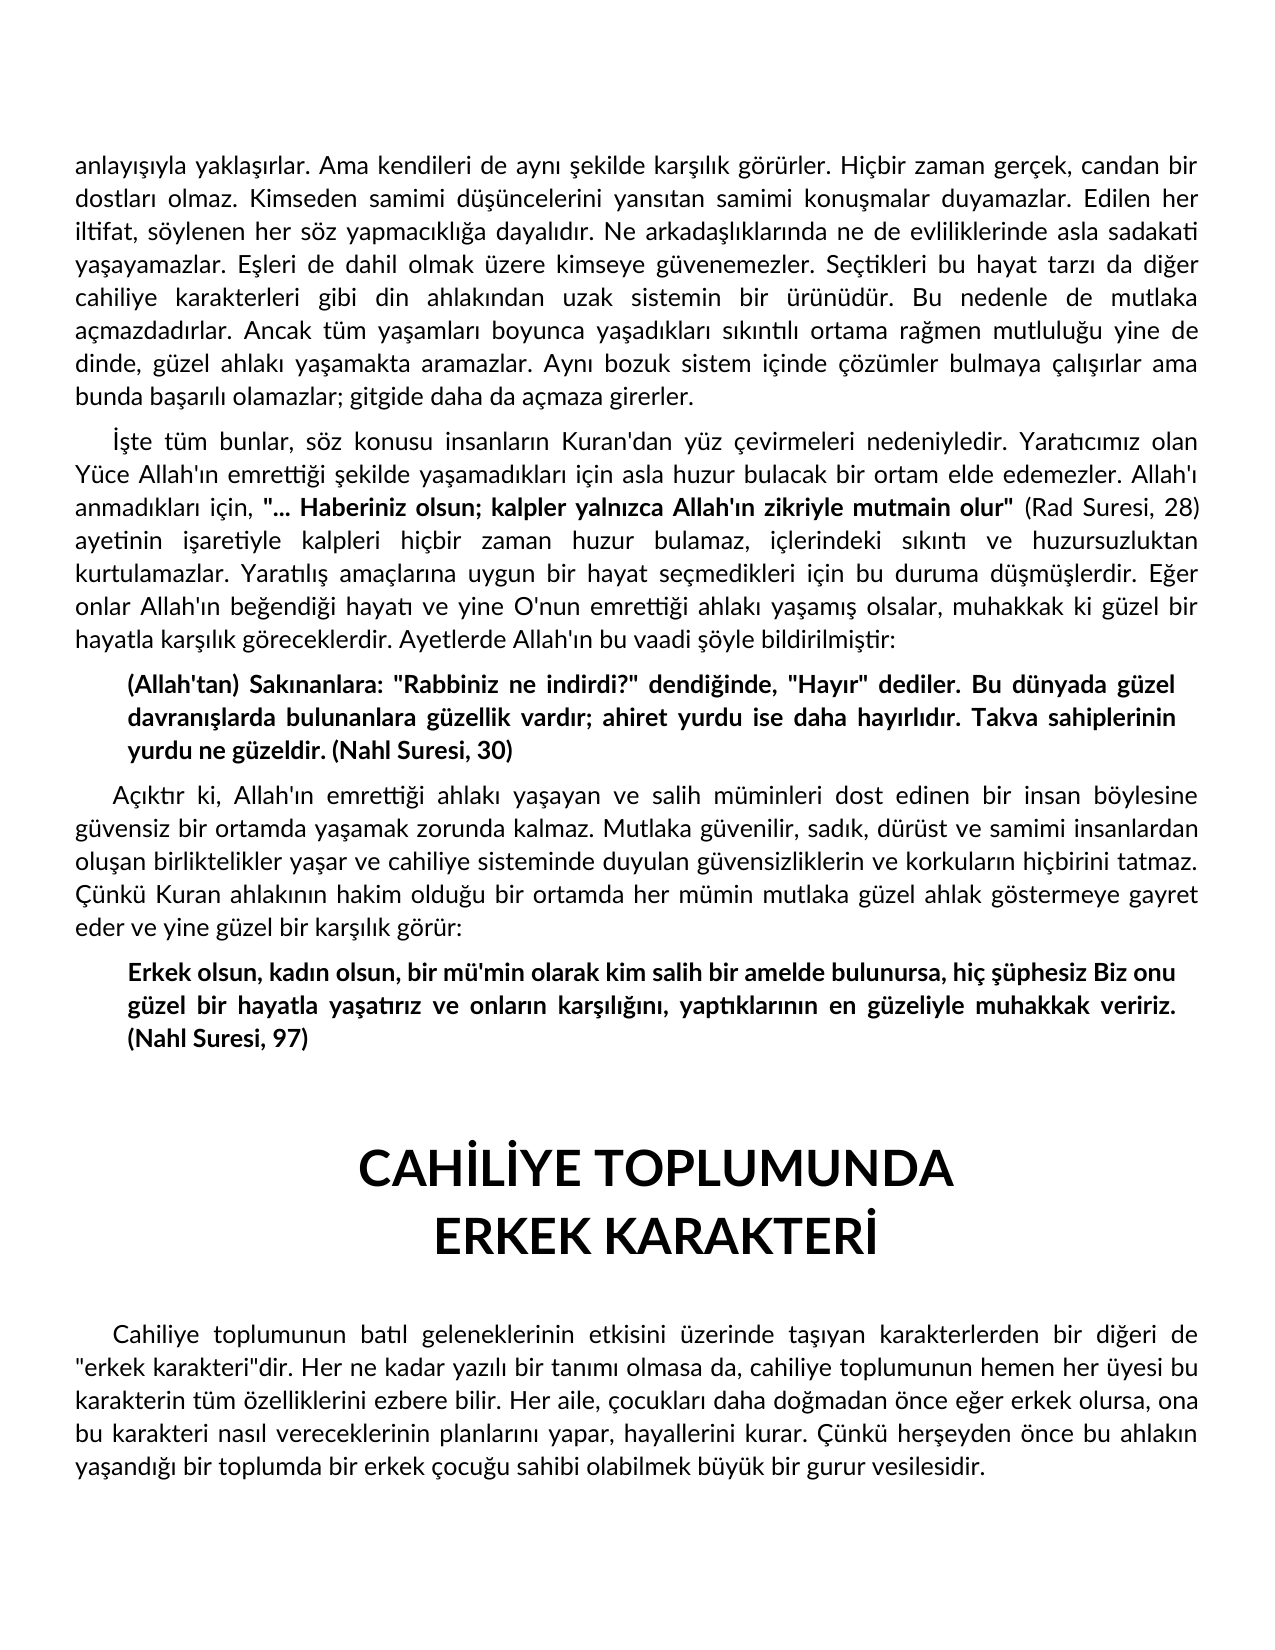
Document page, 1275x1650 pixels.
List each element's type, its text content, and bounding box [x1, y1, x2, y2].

text (Allah'tan) Sakınanlara: "Rabbiniz ne indirdi?" dendiğinde, "Hayır" dediler. Bu dünyada güzel davranışlarda bulunanlara güzellik vardır; ahiret yurdu ise daha hayırlıdır. Takva sahiplerinin yurdu ne güzeldir. (Nahl Suresi, 30) [127, 669, 1177, 764]
text Erkek olsun, kadın olsun, bir mü'min olarak kim salih bir amelde bulunursa, hiç şüphesiz Biz onu güzel bir hayatla yaşatırız ve onların karşılığını, yaptıklarının en güzeliyle muhakkak veririz. (Nahl Suresi, 97) [127, 957, 1177, 1053]
subtitle CAHİLİYE TOPLUMUNDA [112, 1137, 1200, 1197]
text Açıktır ki, Allah'ın emrettiği ahlakı yaşayan ve salih müminleri dost edinen bir insan böylesine güvensiz bir ortamda yaşamak zorunda kalmaz. Mutlaka güvenilir, sadık, dürüst ve samimi insanlardan oluşan birliktelikler yaşar ve cahiliye sisteminde duyulan güvensizliklerin ve korkuların hiçbirini tatmaz. Çünkü Kuran ahlakının hakim olduğu bir ortamda her mümin mutlaka güzel ahlak göstermeye gayret eder ve yine güzel bir karşılık görür: [75, 780, 1200, 942]
text İşte tüm bunlar, söz konusu insanların Kuran'dan yüz çevirmeleri nedeniyledir. Yaratıcımız olan Yüce Allah'ın emrettiği şekilde yaşamadıkları için asla huzur bulacak bir ortam elde edemezler. Allah'ı anmadıkları için, "... Haberiniz olsun; kalpler yalnızca Allah'ın zikriyle mutmain olur" (Rad Suresi, 28) ayetinin işaretiyle kalpleri hiçbir zaman huzur bulamaz, içlerindeki sıkıntı ve huzursuzluktan kurtulamazlar. Yaratılış amaçlarına uygun bir hayat seçmedikleri için bu duruma düşmüşlerdir. Eğer onlar Allah'ın beğendiği hayatı ve yine O'nun emrettiği ahlakı yaşamış olsalar, muhakkak ki güzel bir hayatla karşılık göreceklerdir. Ayetlerde Allah'ın bu vaadi şöyle bildirilmiştir: [75, 426, 1200, 653]
subtitle ERKEK KARAKTERİ [112, 1205, 1200, 1265]
text Cahiliye toplumunun batıl geleneklerinin etkisini üzerinde taşıyan karakterlerden bir diğeri de "erkek karakteri"dir. Her ne kadar yazılı bir tanımı olmasa da, cahiliye toplumunun hemen her üyesi bu karakterin tüm özelliklerini ezbere bilir. Her aile, çocukları daha doğmadan önce eğer erkek olursa, ona bu karakteri nasıl vereceklerinin planlarını yapar, hayallerini kurar. Çünkü herşeyden önce bu ahlakın yaşandığı bir toplumda bir erkek çocuğu sahibi olabilmek büyük bir gurur vesilesidir. [75, 1319, 1200, 1480]
text anlayışıyla yaklaşırlar. Ama kendileri de aynı şekilde karşılık görürler. Hiçbir zaman gerçek, candan bir dostları olmaz. Kimseden samimi düşüncelerini yansıtan samimi konuşmalar duyamazlar. Edilen her iltifat, söylenen her söz yapmacıklığa dayalıdır. Ne arkadaşlıklarında ne de evliliklerinde asla sadakati yaşayamazlar. Eşleri de dahil olmak üzere kimseye güvenemezler. Seçtikleri bu hayat tarzı da diğer cahiliye karakterleri gibi din ahlakından uzak sistemin bir ürünüdür. Bu nedenle de mutlaka açmazdadırlar. Ancak tüm yaşamları boyunca yaşadıkları sıkıntılı ortama rağmen mutluluğu yine de dinde, güzel ahlakı yaşamakta aramazlar. Aynı bozuk sistem içinde çözümler bulmaya çalışırlar ama bunda başarılı olamazlar; gitgide daha da açmaza girerler. [75, 150, 1200, 410]
